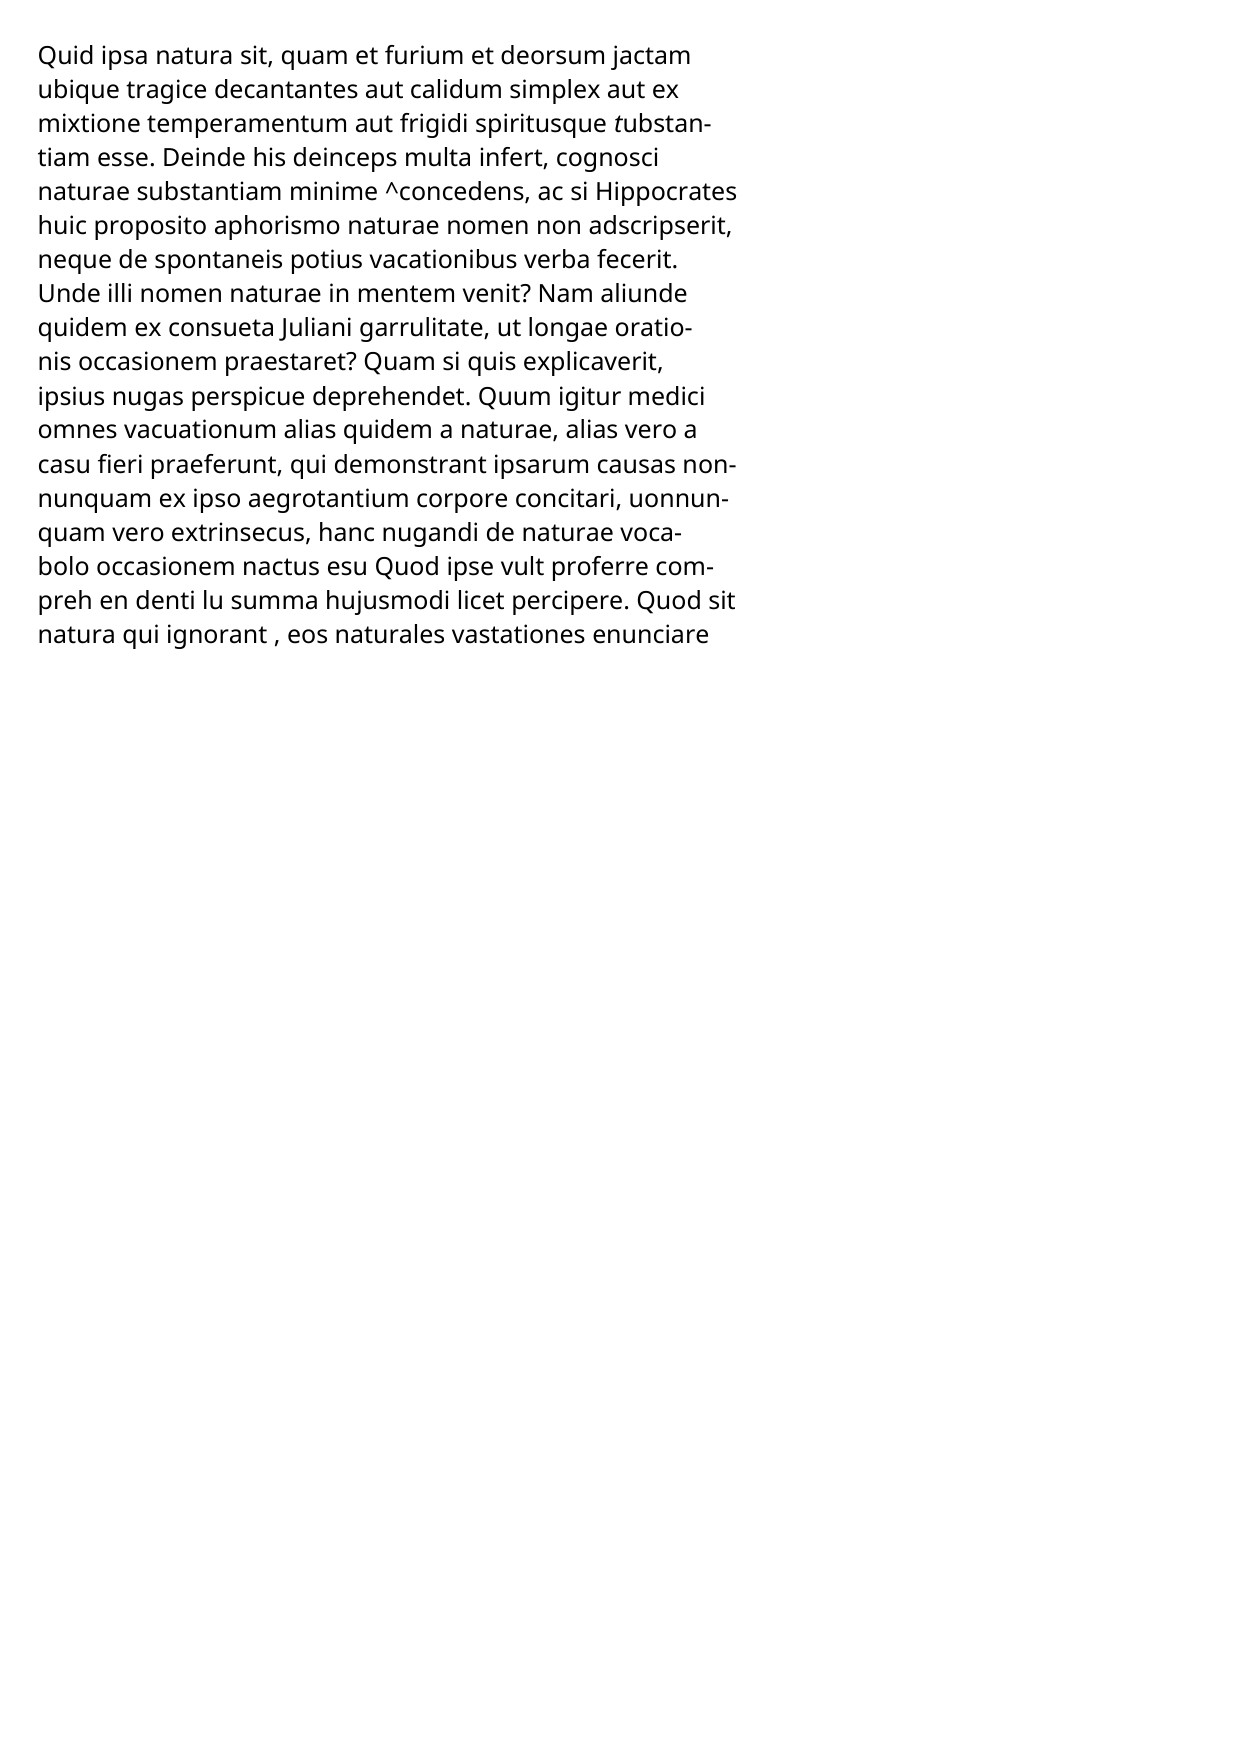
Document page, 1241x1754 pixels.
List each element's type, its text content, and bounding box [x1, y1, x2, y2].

text Quid ipsa natura sit, quam et furium et deorsum jactam ubique tragice decantantes aut calidum simplex aut ex mixtione temperamentum aut frigidi spiritusque tubstan- tiam esse. Deinde his deinceps multa infert, cognosci naturae substantiam minime ^concedens, ac si Hippocrates huic proposito aphorismo naturae nomen non adscripserit, neque de spontaneis potius vacationibus verba fecerit. Unde illi nomen naturae in mentem venit? Nam aliunde quidem ex consueta Juliani garrulitate, ut longae oratio- nis occasionem praestaret? Quam si quis explicaverit, ipsius nugas perspicue deprehendet. Quum igitur medici omnes vacuationum alias quidem a naturae, alias vero a casu fieri praeferunt, qui demonstrant ipsarum causas non- nunquam ex ipso aegrotantium corpore concitari, uonnun- quam vero extrinsecus, hanc nugandi de naturae voca- bolo occasionem nactus esu Quod ipse vult proferre com- preh en denti lu summa hujusmodi licet percipere. Quod sit natura qui ignorant , eos naturales vastationes enunciare [37, 37, 1203, 651]
